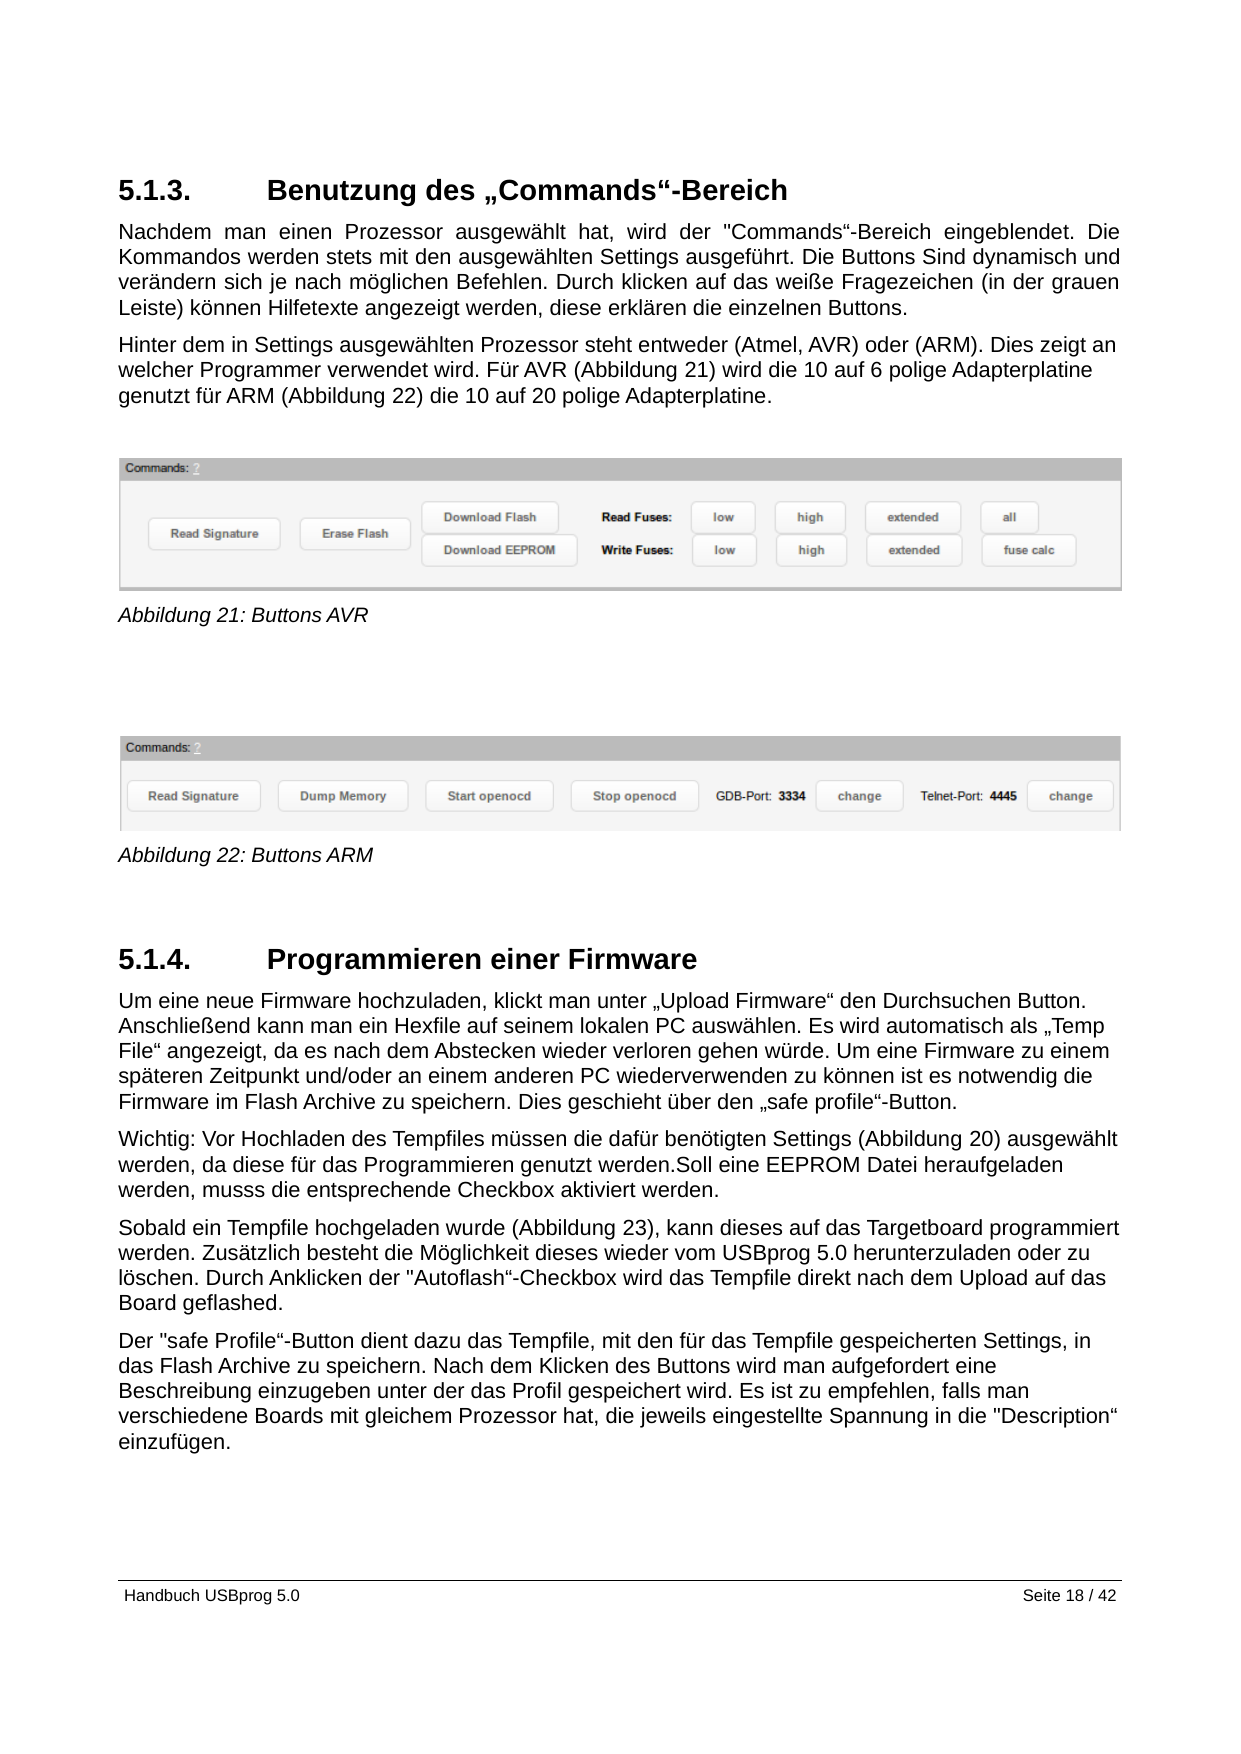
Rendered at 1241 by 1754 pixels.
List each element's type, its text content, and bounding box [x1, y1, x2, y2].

text Um eine neue Firmware hochzuladen, klickt man unter „Upload Firmware“ den Durchsuchen Button. Anschließend kann man ein Hexfile auf seinem lokalen PC auswählen. Es wird automatisch als „Temp File“ angezeigt, da es nach dem Abstecken wieder verloren gehen würde. Um eine Firmware zu einem späteren Zeitpunkt und/oder an einem anderen PC wiederverwenden zu können ist es notwendig die Firmware im Flash Archive zu speichern. Dies geschieht über den „safe profile“-Button. [118, 988, 1122, 1114]
text Der "safe Profile“-Button dient dazu das Tempfile, mit den für das Tempfile gespeicherten Settings, in das Flash Archive zu speichern. Nach dem Klicken des Buttons wird man aufgefordert eine Beschreibung einzugeben unter der das Profil gespeichert wird. Es ist zu empfehlen, falls man verschiedene Boards mit gleichem Prozessor hat, die jeweils eingestellte Spannung in die "Description“ einzufügen. [118, 1328, 1122, 1454]
picture [118, 458, 1122, 591]
text Hinter dem in Settings ausgewählten Prozessor steht entweder (Atmel, AVR) oder (ARM). Dies zeigt an welcher Programmer verwendet wird. Für AVR (Abbildung 21) wird die 10 auf 6 polige Adapterplatine genutzt für ARM (Abbildung 22) die 10 auf 20 polige Adapterplatine. [118, 332, 1122, 408]
text Abbildung 21: Buttons AVR [118, 591, 1122, 627]
text Wichtig: Vor Hochladen des Tempfiles müssen die dafür benötigten Settings (Abbildung 20) ausgewählt werden, da diese für das Programmieren genutzt werden.Soll eine EEPROM Datei heraufgeladen werden, musss die entsprechende Checkbox aktiviert werden. [118, 1126, 1122, 1202]
subtitle Benutzung des „Commands“-Bereich [118, 173, 1122, 206]
text Sobald ein Tempfile hochgeladen wurde (Abbildung 23), kann dieses auf das Targetboard programmiert werden. Zusätzlich besteht die Möglichkeit dieses wieder vom USBprog 5.0 herunterzuladen oder zu löschen. Durch Anklicken der "Autoflash“-Checkbox wird das Tempfile direkt nach dem Upload auf das Board geflashed. [118, 1214, 1122, 1315]
text Nachdem man einen Prozessor ausgewählt hat, wird der "Commands“-Bereich eingeblendet. Die Kommandos werden stets mit den ausgewählten Settings ausgeführt. Die Buttons Sind dynamisch und verändern sich je nach möglichen Befehlen. Durch klicken auf das weiße Fragezeichen (in der grauen Leiste) können Hilfetexte angezeigt werden, diese erklären die einzelnen Buttons. [118, 219, 1122, 320]
text Abbildung 22: Buttons ARM [118, 831, 1122, 866]
subtitle Programmieren einer Firmware [118, 942, 1122, 975]
picture [118, 736, 1123, 831]
